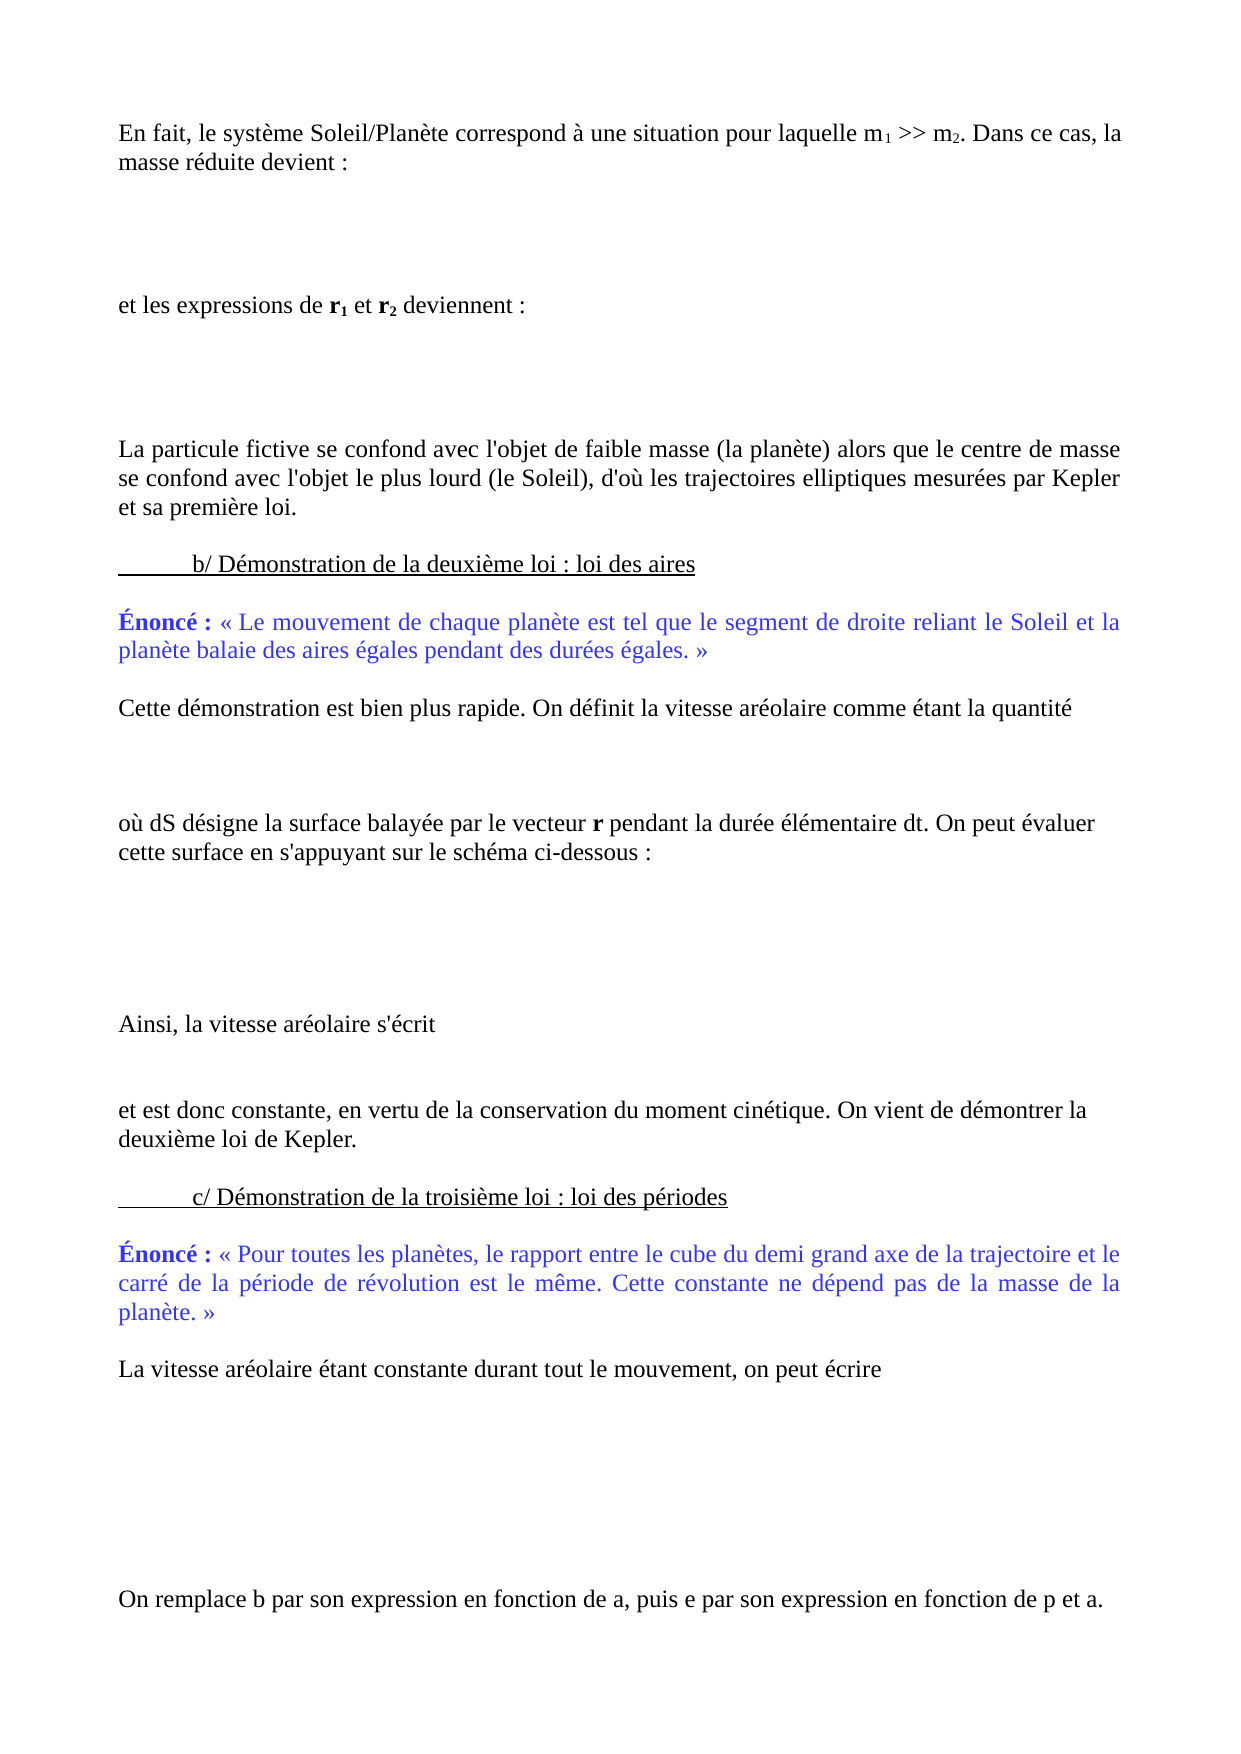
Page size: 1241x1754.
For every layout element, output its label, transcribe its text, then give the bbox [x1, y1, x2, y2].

text Énoncé : « Le mouvement de chaque planète est tel que le segment de droite reliant le Soleil et la planète balaie des aires égales pendant des durées égales. » [118, 607, 1122, 664]
text Ainsi, la vitesse aréolaire s'écrit [118, 1009, 1122, 1038]
text On remplace b par son expression en fonction de a, puis e par son expression en fonction de p et a. [118, 1584, 1122, 1613]
text La particule fictive se confond avec l'objet de faible masse (la planète) alors que le centre de masse se confond avec l'objet le plus lourd (le Soleil), d'où les trajectoires elliptiques mesurées par Kepler et sa première loi. [118, 434, 1122, 521]
text En fait, le système Soleil/Planète correspond à une situation pour laquelle m1 >> m2. Dans ce cas, la masse réduite devient : [118, 118, 1122, 176]
text La vitesse aréolaire étant constante durant tout le mouvement, on peut écrire [118, 1354, 1122, 1383]
text b/ Démonstration de la deuxième loi : loi des aires [118, 549, 1122, 578]
text c/ Démonstration de la troisième loi : loi des périodes [118, 1182, 1122, 1211]
text Cette démonstration est bien plus rapide. On définit la vitesse aréolaire comme étant la quantité [118, 693, 1122, 722]
text Énoncé : « Pour toutes les planètes, le rapport entre le cube du demi grand axe de la trajectoire et le carré de la période de révolution est le même. Cette constante ne dépend pas de la masse de la planète. » [118, 1239, 1122, 1326]
text et les expressions de r1 et r2 deviennent : [118, 291, 1122, 319]
text et est donc constante, en vertu de la conservation du moment cinétique. On vient de démontrer la deuxième loi de Kepler. [118, 1096, 1122, 1153]
text où dS désigne la surface balayée par le vecteur r pendant la durée élémentaire dt. On peut évaluer cette surface en s'appuyant sur le schéma ci-dessous : [118, 808, 1122, 866]
